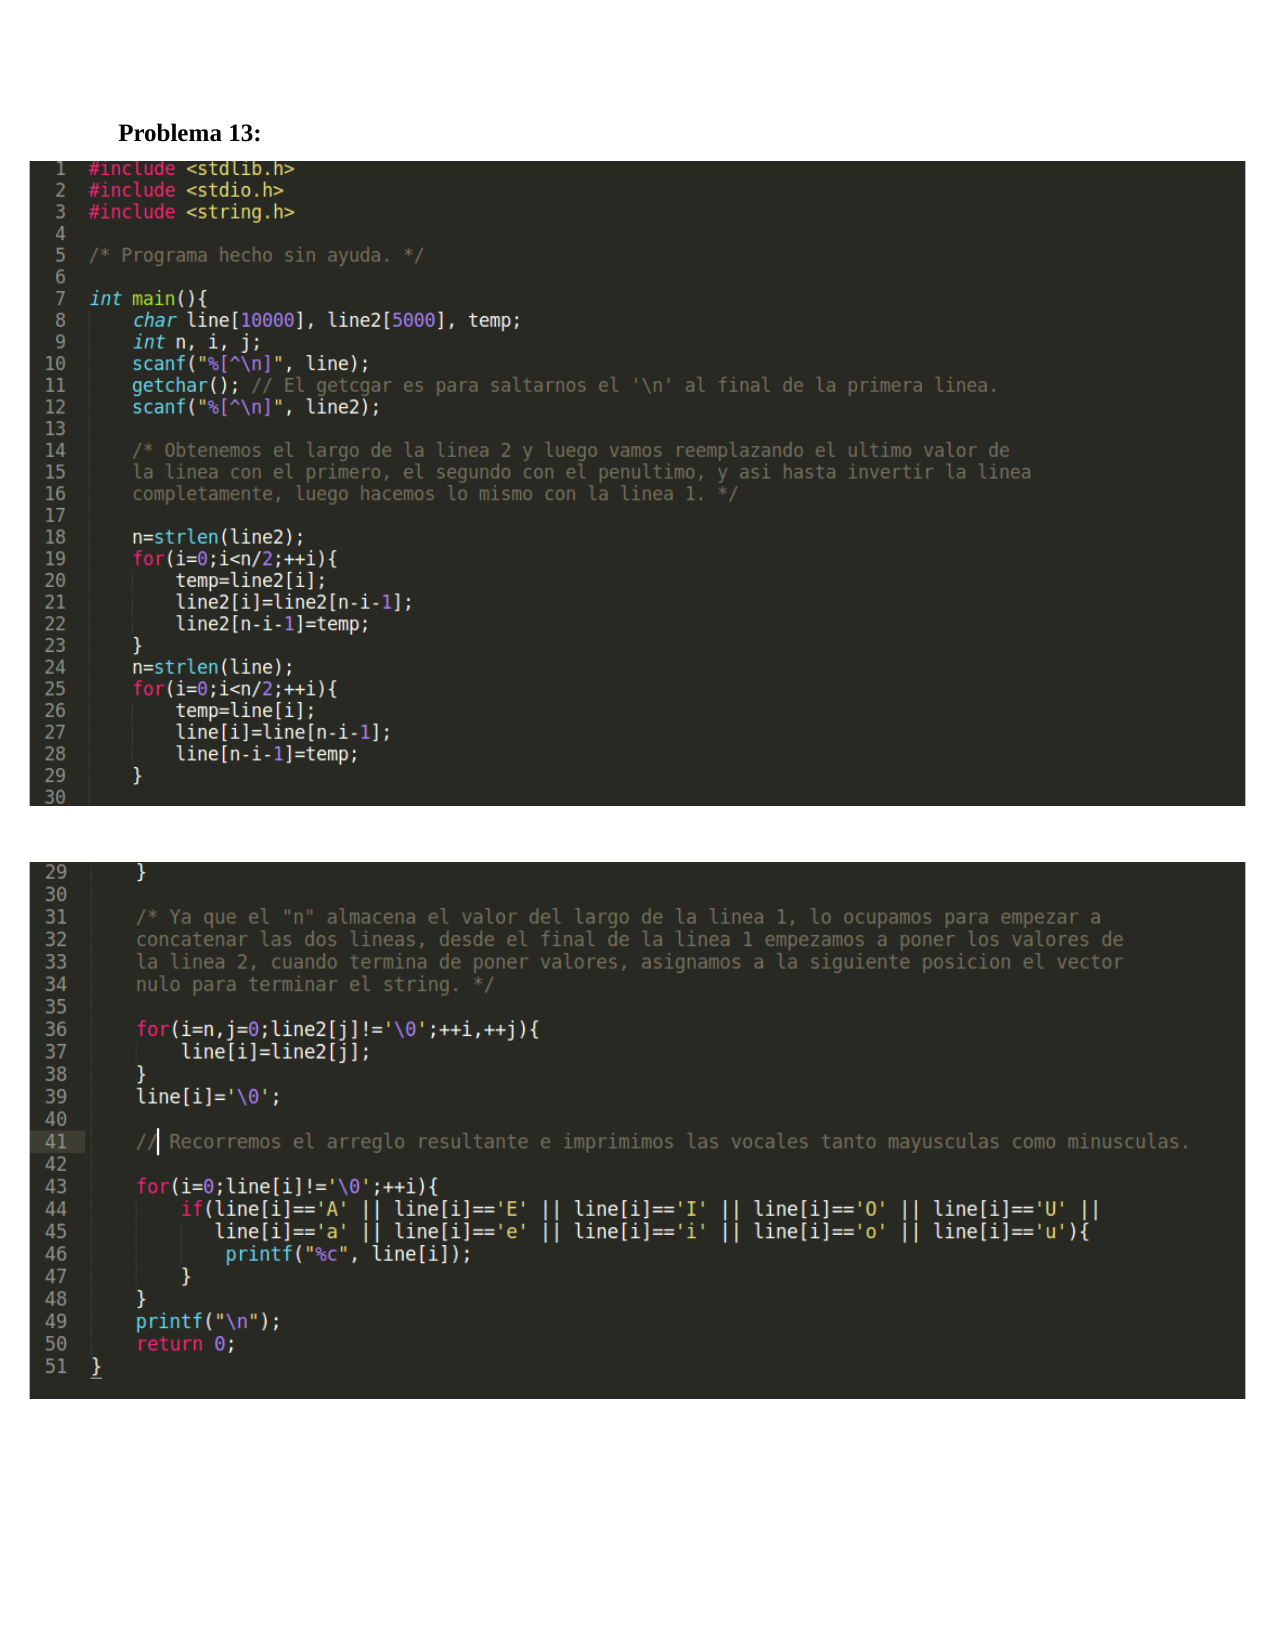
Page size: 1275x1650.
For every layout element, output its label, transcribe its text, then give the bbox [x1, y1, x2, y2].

picture [29, 862, 1246, 1399]
picture [29, 161, 1246, 806]
text Problema 13: [118, 118, 1157, 147]
